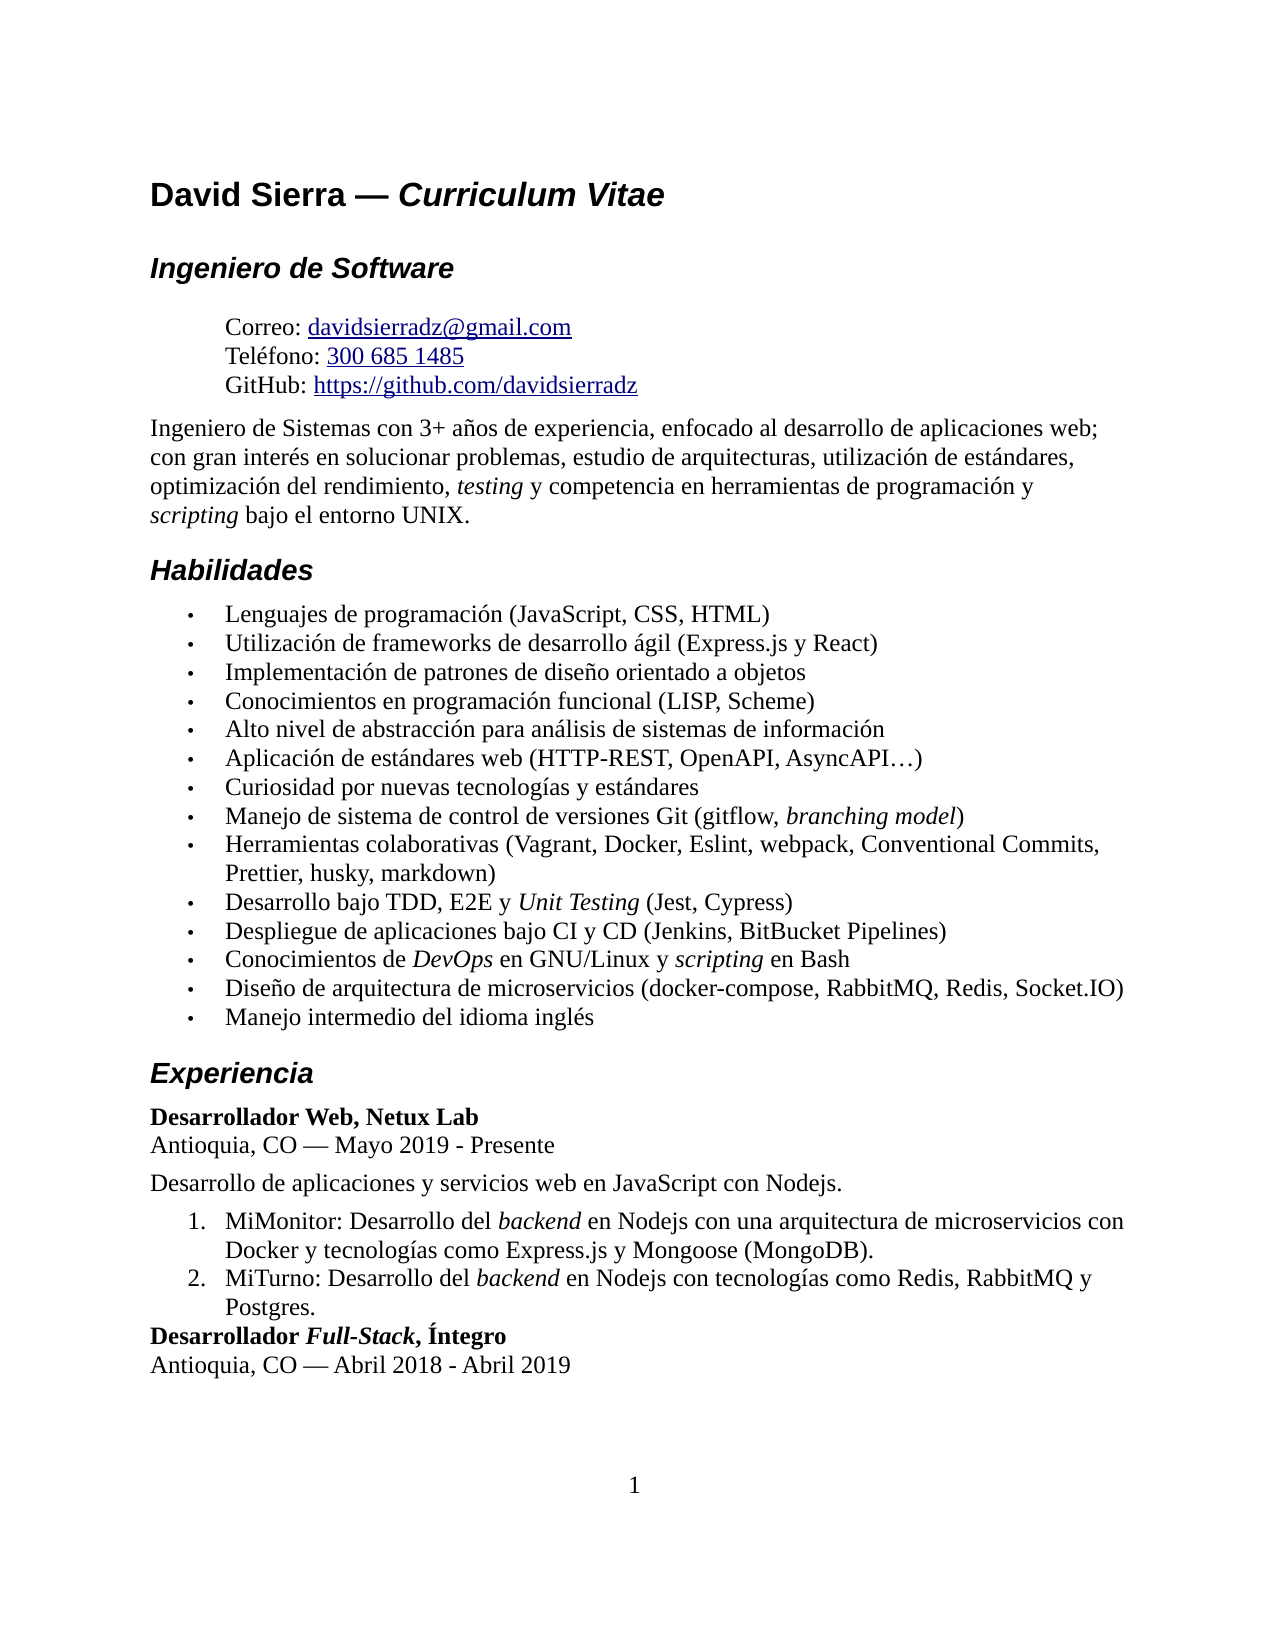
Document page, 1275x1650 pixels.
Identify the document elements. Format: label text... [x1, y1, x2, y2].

subtitle Ingeniero de Software [150, 251, 1125, 285]
list MiTurno: Desarrollo del backend en Nodejs con tecnologías como Redis, RabbitMQ y Postgres. [187, 1263, 1125, 1321]
text Correo: davidsierradz@gmail.com Teléfono: 300 685 1485 GitHub: https://github.com/davidsierradz [225, 312, 1125, 398]
list Desarrollo bajo TDD, E2E y Unit Testing (Jest, Cypress) [187, 887, 1125, 916]
list Herramientas colaborativas (Vagrant, Docker, Eslint, webpack, Conventional Commits, Prettier, husky, markdown) [187, 829, 1125, 887]
list Curiosidad por nuevas tecnologías y estándares [187, 772, 1125, 801]
list Manejo intermedio del idioma inglés [187, 1002, 1125, 1031]
text Ingeniero de Sistemas con 3+ años de experiencia, enfocado al desarrollo de aplicaciones web; con gran interés en solucionar problemas, estudio de arquitecturas, utilización de estándares, optimización del rendimiento, testing y competencia en herramientas de programación y scripting bajo el entorno UNIX. [150, 413, 1125, 528]
list Alto nivel de abstracción para análisis de sistemas de información [187, 714, 1125, 743]
list Manejo de sistema de control de versiones Git (gitflow, branching model) [187, 801, 1125, 829]
subtitle David Sierra — Curriculum Vitae [150, 175, 1125, 214]
list Despliegue de aplicaciones bajo CI y CD (Jenkins, BitBucket Pipelines) [187, 916, 1125, 944]
list Aplicación de estándares web (HTTP-REST, OpenAPI, AsyncAPI…) [187, 743, 1125, 772]
subtitle Habilidades [150, 553, 1125, 587]
subtitle Experiencia [150, 1056, 1125, 1089]
list Conocimientos en programación funcional (LISP, Scheme) [187, 686, 1125, 714]
text Desarrollador Full-Stack, Íntegro Antioquia, CO — Abril 2018 - Abril 2019 [150, 1321, 1125, 1378]
list Conocimientos de DevOps en GNU/Linux y scripting en Bash [187, 944, 1125, 973]
list Diseño de arquitectura de microservicios (docker-compose, RabbitMQ, Redis, Socket.IO) [187, 973, 1125, 1002]
text Desarrollo de aplicaciones y servicios web en JavaScript con Nodejs. [150, 1168, 1125, 1197]
list MiMonitor: Desarrollo del backend en Nodejs con una arquitectura de microservicios con Docker y tecnologías como Express.js y Mongoose (MongoDB). [187, 1206, 1125, 1263]
list Lenguajes de programación (JavaScript, CSS, HTML) [187, 599, 1125, 628]
list Utilización de frameworks de desarrollo ágil (Express.js y React) [187, 628, 1125, 657]
list Implementación de patrones de diseño orientado a objetos [187, 657, 1125, 686]
text Desarrollador Web, Netux Lab Antioquia, CO — Mayo 2019 - Presente [150, 1102, 1125, 1159]
